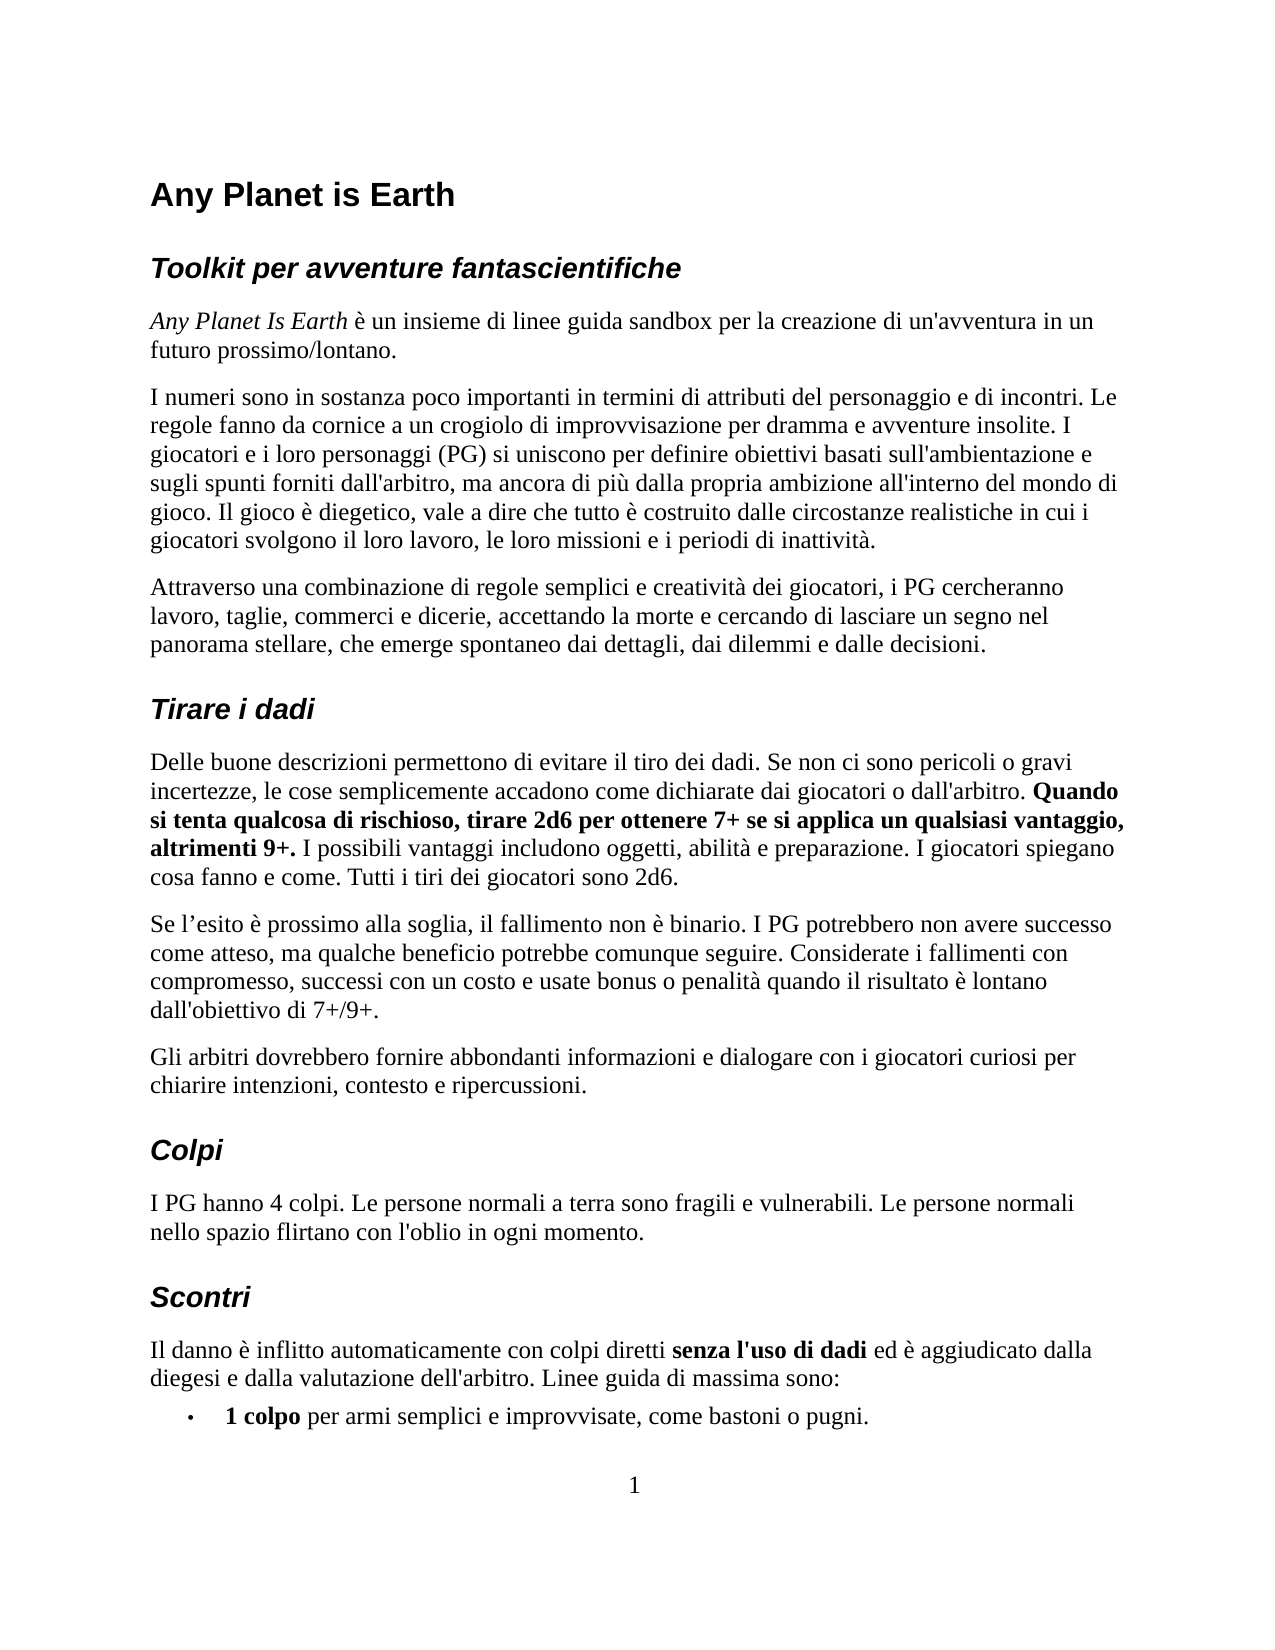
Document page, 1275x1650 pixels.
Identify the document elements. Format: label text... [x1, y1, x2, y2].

text I numeri sono in sostanza poco importanti in termini di attributi del personaggio e di incontri. Le regole fanno da cornice a un crogiolo di improvvisazione per dramma e avventure insolite. I giocatori e i loro personaggi (PG) si uniscono per definire obiettivi basati sull'ambientazione e sugli spunti forniti dall'arbitro, ma ancora di più dalla propria ambizione all'interno del mondo di gioco. Il gioco è diegetico, vale a dire che tutto è costruito dalle circostanze realistiche in cui i giocatori svolgono il loro lavoro, le loro missioni e i periodi di inattività. [150, 382, 1125, 554]
text I PG hanno 4 colpi. Le persone normali a terra sono fragili e vulnerabili. Le persone normali nello spazio flirtano con l'oblio in ogni momento. [150, 1188, 1125, 1246]
text Attraverso una combinazione di regole semplici e creatività dei giocatori, i PG cercheranno lavoro, taglie, commerci e dicerie, accettando la morte e cercando di lasciare un segno nel panorama stellare, che emerge spontaneo dai dettagli, dai dilemmi e dalle decisioni. [150, 572, 1125, 658]
subtitle Scontri [150, 1280, 1125, 1313]
subtitle Any Planet is Earth [150, 175, 1125, 214]
list 1 colpo per armi semplici e improvvisate, come bastoni o pugni. [187, 1401, 1125, 1430]
text Il danno è inflitto automaticamente con colpi diretti senza l'uso di dadi ed è aggiudicato dalla diegesi e dalla valutazione dell'arbitro. Linee guida di massima sono: [150, 1335, 1125, 1392]
subtitle Colpi [150, 1133, 1125, 1167]
text Gli arbitri dovrebbero fornire abbondanti informazioni e dialogare con i giocatori curiosi per chiarire intenzioni, contesto e ripercussioni. [150, 1042, 1125, 1099]
subtitle Toolkit per avventure fantascientifiche [150, 251, 1125, 285]
text Delle buone descrizioni permettono di evitare il tiro dei dadi. Se non ci sono pericoli o gravi incertezze, le cose semplicemente accadono come dichiarate dai giocatori o dall'arbitro. Quando si tenta qualcosa di rischioso, tirare 2d6 per ottenere 7+ se si applica un qualsiasi vantaggio, altrimenti 9+. I possibili vantaggi includono oggetti, abilità e preparazione. I giocatori spiegano cosa fanno e come. Tutti i tiri dei giocatori sono 2d6. [150, 747, 1125, 891]
text Se l’esito è prossimo alla soglia, il fallimento non è binario. I PG potrebbero non avere successo come atteso, ma qualche beneficio potrebbe comunque seguire. Considerate i fallimenti con compromesso, successi con un costo e usate bonus o penalità quando il risultato è lontano dall'obiettivo di 7+/9+. [150, 909, 1125, 1024]
subtitle Tirare i dadi [150, 692, 1125, 726]
text Any Planet Is Earth è un insieme di linee guida sandbox per la creazione di un'avventura in un futuro prossimo/lontano. [150, 306, 1125, 364]
